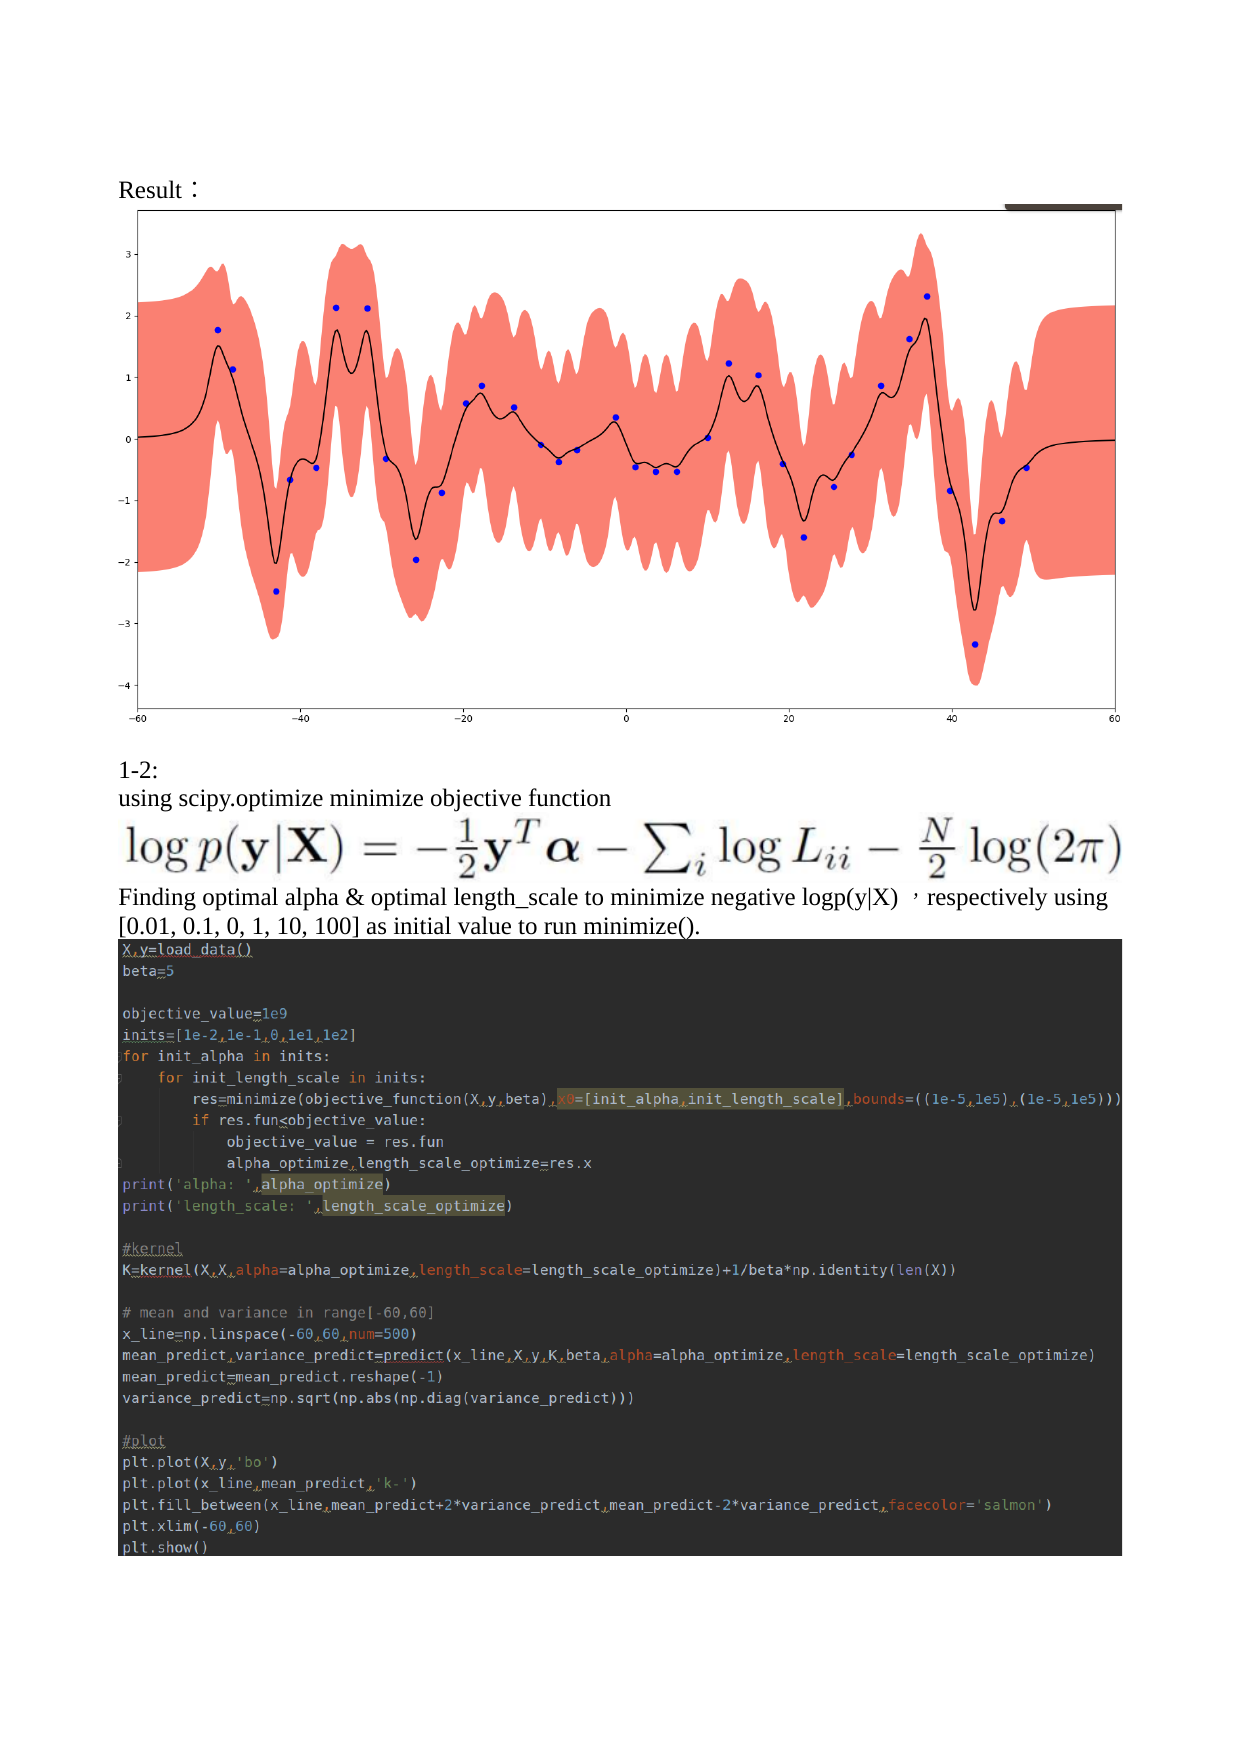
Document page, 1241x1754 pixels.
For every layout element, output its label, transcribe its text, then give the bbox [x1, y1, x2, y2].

picture [118, 204, 1123, 726]
text Finding optimal alpha & optimal length_scale to minimize negative logp(y|X) ，respectively using [0.01, 0.1, 0, 1, 10, 100] as initial value to run minimize(). [118, 883, 1122, 939]
text 1-2: [118, 755, 1122, 783]
picture [118, 939, 1123, 1556]
text Result： [118, 176, 1122, 204]
text using scipy.optimize minimize objective function [118, 783, 1122, 812]
picture [118, 812, 1123, 883]
